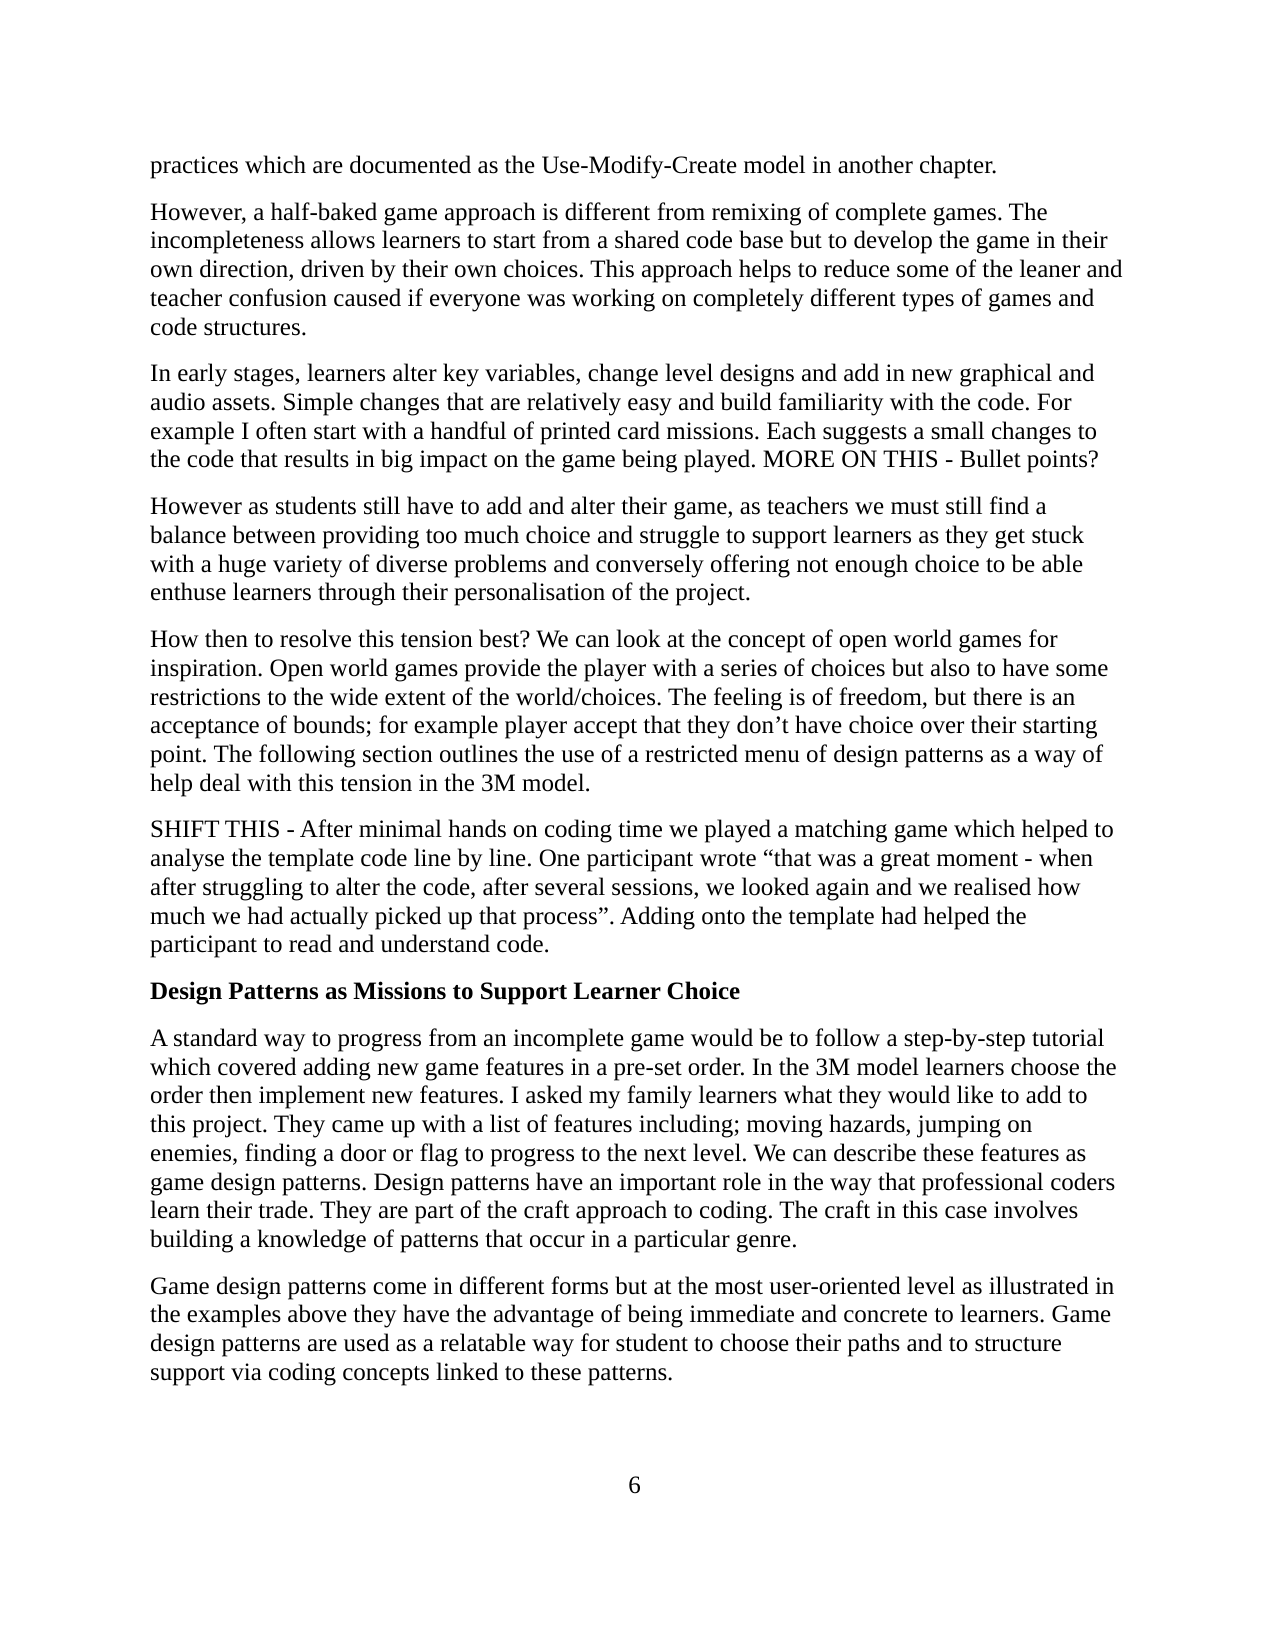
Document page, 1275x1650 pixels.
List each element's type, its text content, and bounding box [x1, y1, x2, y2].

text practices which are documented as the Use-Modify-Create model in another chapter. [150, 150, 1125, 179]
text However as students still have to add and alter their game, as teachers we must still find a balance between providing too much choice and struggle to support learners as they get stuck with a huge variety of diverse problems and conversely offering not enough choice to be able enthuse learners through their personalisation of the project. [150, 491, 1125, 606]
text Game design patterns come in different forms but at the most user-oriented level as illustrated in the examples above they have the advantage of being immediate and concrete to learners. Game design patterns are used as a relatable way for student to choose their paths and to structure support via coding concepts linked to these patterns. [150, 1271, 1125, 1386]
text Design Patterns as Missions to Support Learner Choice [150, 976, 1125, 1005]
text A standard way to progress from an incomplete game would be to follow a step-by-step tutorial which covered adding new game features in a pre-set order. In the 3M model learners choose the order then implement new features. I asked my family learners what they would like to add to this project. They came up with a list of features including; moving hazards, jumping on enemies, finding a door or flag to progress to the next level. We can describe these features as game design patterns. Design patterns have an important role in the way that professional coders learn their trade. They are part of the craft approach to coding. The craft in this case involves building a knowledge of patterns that occur in a particular genre. [150, 1023, 1125, 1253]
text SHIFT THIS - After minimal hands on coding time we played a matching game which helped to analyse the template code line by line. One participant wrote “that was a great moment - when after struggling to alter the code, after several sessions, we looked again and we realised how much we had actually picked up that process”. Adding onto the template had helped the participant to read and understand code. [150, 814, 1125, 958]
text How then to resolve this tension best? We can look at the concept of open world games for inspiration. Open world games provide the player with a series of choices but also to have some restrictions to the wide extent of the world/choices. The feeling is of freedom, but there is an acceptance of bounds; for example player accept that they don’t have choice over their starting point. The following section outlines the use of a restricted menu of design patterns as a way of help deal with this tension in the 3M model. [150, 624, 1125, 797]
text In early stages, learners alter key variables, change level designs and add in new graphical and audio assets. Simple changes that are relatively easy and build familiarity with the code. For example I often start with a handful of printed card missions. Each suggests a small changes to the code that results in big impact on the game being played. MORE ON THIS - Bullet points? [150, 358, 1125, 473]
text However, a half-baked game approach is different from remixing of complete games. The incompleteness allows learners to start from a shared code base but to develop the game in their own direction, driven by their own choices. This approach helps to reduce some of the leaner and teacher confusion caused if everyone was working on completely different types of games and code structures. [150, 197, 1125, 340]
